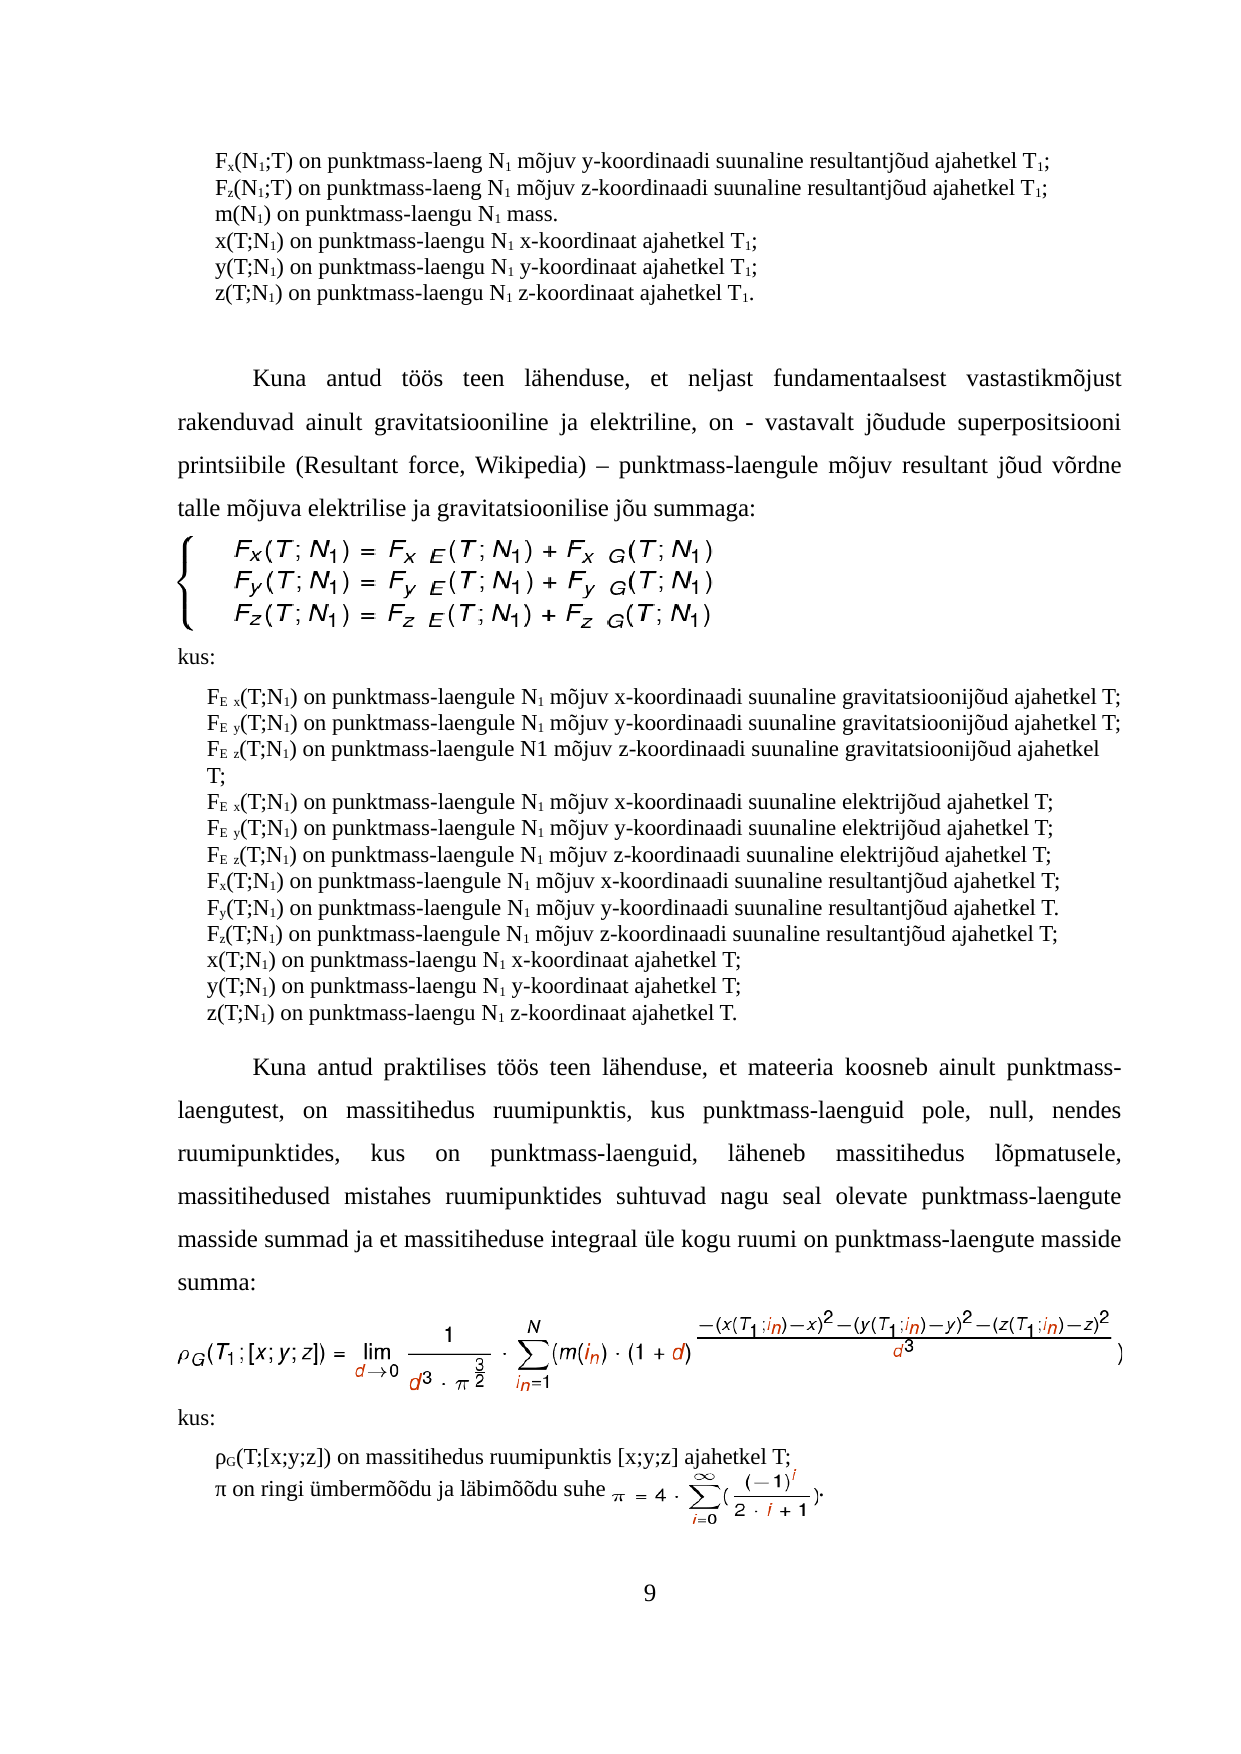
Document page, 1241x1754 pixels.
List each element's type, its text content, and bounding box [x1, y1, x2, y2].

text kus: [177, 1391, 1122, 1430]
text ρG(T;[x;y;z]) on massitihedus ruumipunktis [x;y;z] ajahetkel T; π on ringi ümbermõõdu ja läbimõõdu suhe . [215, 1443, 1122, 1524]
text Kuna antud praktilises töös teen lähenduse, et mateeria koosneb ainult punktmass-laengutest, on massitihedus ruumipunktis, kus punktmass-laenguid pole, null, nendes ruumipunktides, kus on punktmass-laenguid, läheneb massitihedus lõpmatusele, massitihedused mistahes ruumipunktides suhtuvad nagu seal olevate punktmass-laengute masside summad ja et massitiheduse integraal üle kogu ruumi on punktmass-laengute masside summa: [177, 1052, 1122, 1296]
text FE x(T;N1) on punktmass-laengule N1 mõjuv x-koordinaadi suunaline elektrijõud ajahetkel T; FE y(T;N1) on punktmass-laengule N1 mõjuv y-koordinaadi suunaline elektrijõud ajahetkel T; FE z(T;N1) on punktmass-laengule N1 mõjuv z-koordinaadi suunaline elektrijõud ajahetkel T; Fx(T;N1) on punktmass-laengule N1 mõjuv x-koordinaadi suunaline resultantjõud ajahetkel T; Fy(T;N1) on punktmass-laengule N1 mõjuv y-koordinaadi suunaline resultantjõud ajahetkel T. Fz(T;N1) on punktmass-laengule N1 mõjuv z-koordinaadi suunaline resultantjõud ajahetkel T; x(T;N1) on punktmass-laengu N1 x-koordinaat ajahetkel T; y(T;N1) on punktmass-laengu N1 y-koordinaat ajahetkel T; z(T;N1) on punktmass-laengu N1 z-koordinaat ajahetkel T. [207, 788, 1122, 1025]
text kus: [177, 536, 1122, 669]
picture [611, 1469, 819, 1524]
text FE x(T;N1) on punktmass-laengule N1 mõjuv x-koordinaadi suunaline gravitatsioonijõud ajahetkel T; FE y(T;N1) on punktmass-laengule N1 mõjuv y-koordinaadi suunaline gravitatsioonijõud ajahetkel T; FE z(T;N1) on punktmass-laengule N1 mõjuv z-koordinaadi suunaline gravitatsioonijõud ajahetkel T; [207, 683, 1122, 788]
text Kuna antud töös teen lähenduse, et neljast fundamentaalsest vastastikmõjust rakenduvad ainult gravitatsiooniline ja elektriline, on - vastavalt jõudude superpositsiooni printsiibile (Resultant force, Wikipedia) – punktmass-laengule mõjuv resultant jõud võrdne talle mõjuva elektrilise ja gravitatsioonilise jõu summaga: [177, 363, 1122, 522]
picture [177, 1310, 1123, 1391]
picture [177, 536, 713, 631]
text Fx(N1;T) on punktmass-laeng N1 mõjuv y-koordinaadi suunaline resultantjõud ajahetkel T1; Fz(N1;T) on punktmass-laeng N1 mõjuv z-koordinaadi suunaline resultantjõud ajahetkel T1; m(N1) on punktmass-laengu N1 mass. x(T;N1) on punktmass-laengu N1 x-koordinaat ajahetkel T1; y(T;N1) on punktmass-laengu N1 y-koordinaat ajahetkel T1; z(T;N1) on punktmass-laengu N1 z-koordinaat ajahetkel T1. [215, 148, 1122, 306]
